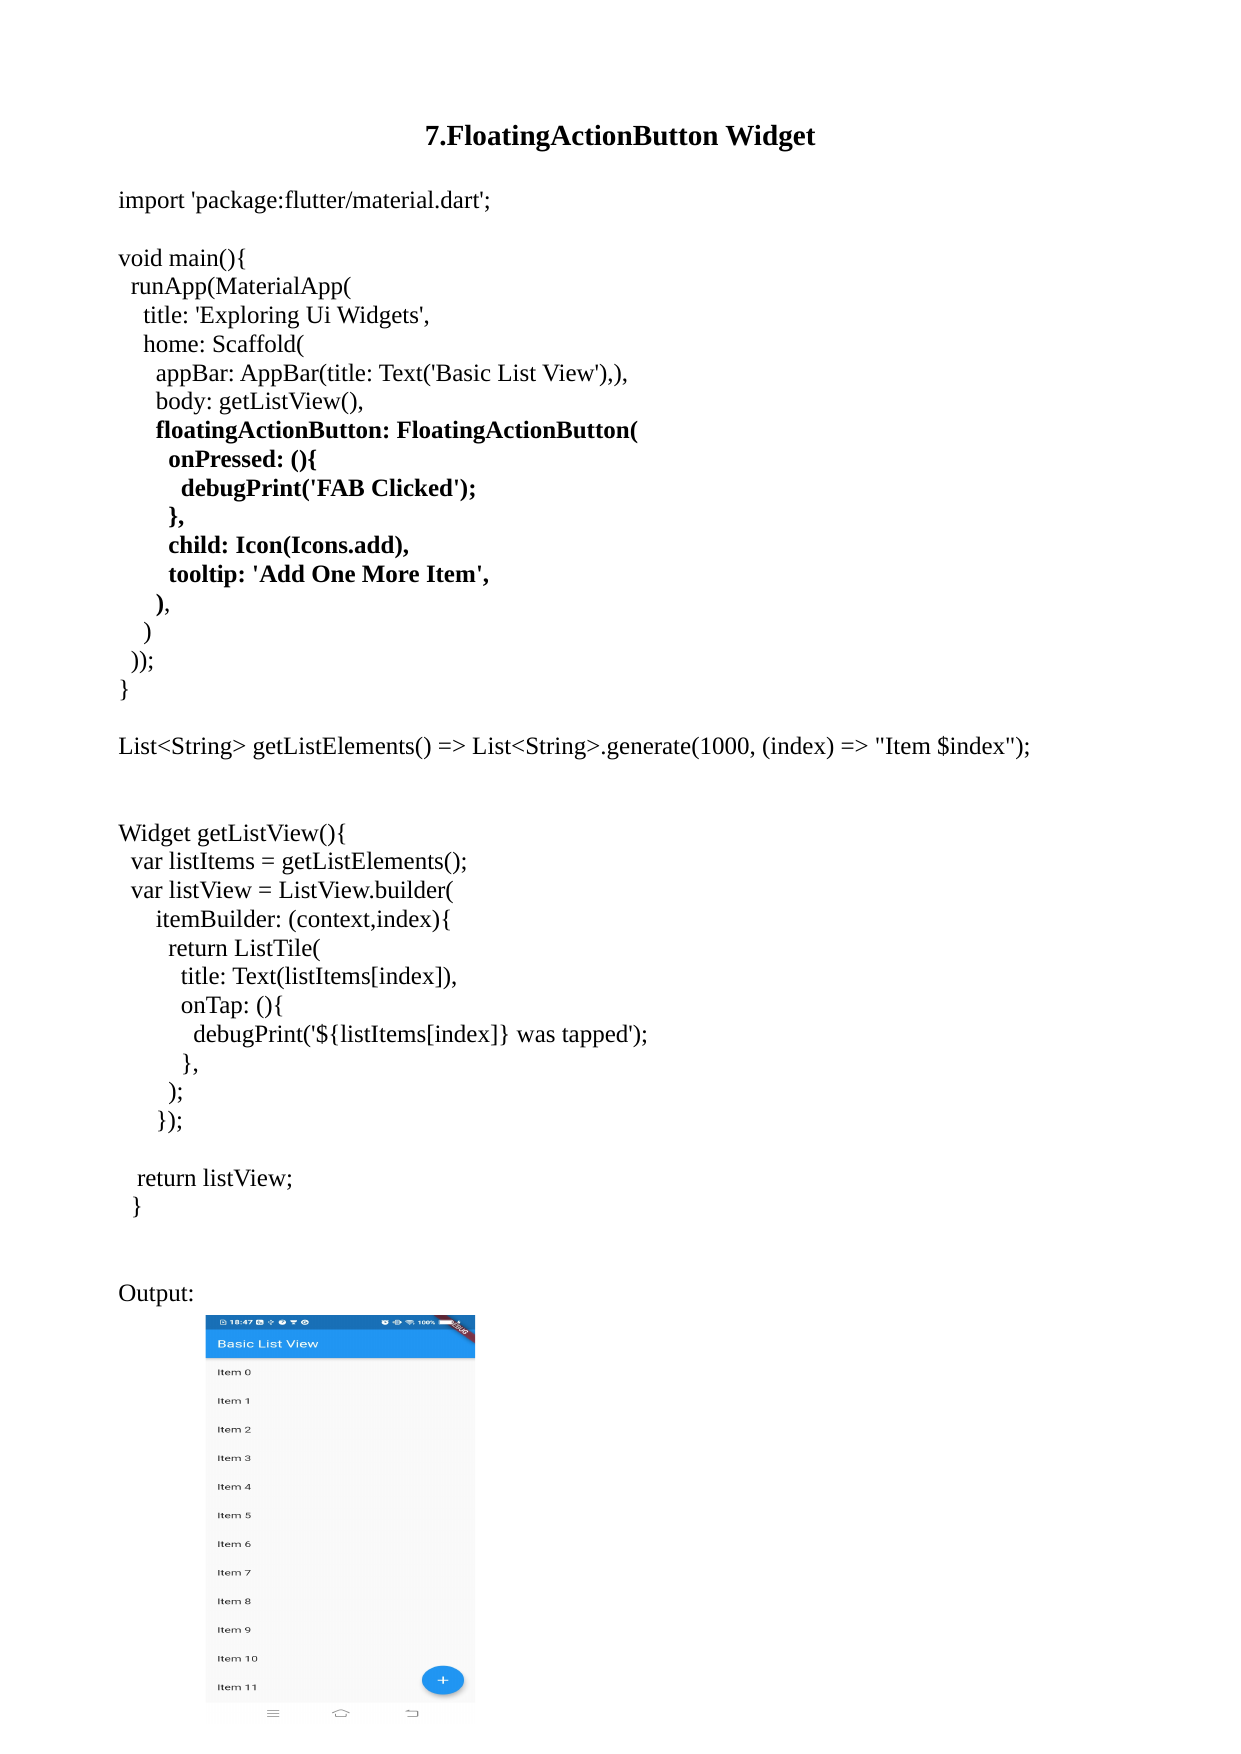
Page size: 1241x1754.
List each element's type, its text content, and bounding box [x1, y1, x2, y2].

text } [118, 1191, 1122, 1220]
text ); [118, 1076, 1122, 1105]
text ) [118, 616, 1122, 645]
text itemBuilder: (context,index){ [118, 904, 1122, 933]
text floatingActionButton: FloatingActionButton( [118, 415, 1122, 444]
text import 'package:flutter/material.dart'; [118, 185, 1122, 214]
text }, [118, 501, 1122, 530]
text ), [118, 588, 1122, 616]
text List<String> getListElements() => List<String>.generate(1000, (index) => "Item $index"); [118, 731, 1122, 760]
text }, [118, 1048, 1122, 1076]
text )); [118, 645, 1122, 674]
text Widget getListView(){ [118, 818, 1122, 846]
text title: Text(listItems[index]), [118, 961, 1122, 990]
text var listView = ListView.builder( [118, 875, 1122, 904]
text 7.FloatingActionButton Widget [118, 118, 1122, 152]
text runApp(MaterialApp( [118, 271, 1122, 300]
text title: 'Exploring Ui Widgets', [118, 300, 1122, 329]
text onTap: (){ [118, 990, 1122, 1019]
text child: Icon(Icons.add), [118, 530, 1122, 559]
text void main(){ [118, 243, 1122, 271]
text }); [118, 1105, 1122, 1134]
text Output: [118, 1278, 1122, 1306]
text home: Scaffold( [118, 329, 1122, 358]
text appBar: AppBar(title: Text('Basic List View'),), [118, 358, 1122, 386]
text return ListTile( [118, 933, 1122, 961]
text debugPrint('${listItems[index]} was tapped'); [118, 1019, 1122, 1048]
text return listView; [118, 1163, 1122, 1191]
text tooltip: 'Add One More Item', [118, 559, 1122, 588]
picture [205, 1315, 476, 1724]
text } [118, 674, 1122, 703]
text debugPrint('FAB Clicked'); [118, 473, 1122, 501]
text var listItems = getListElements(); [118, 846, 1122, 875]
text body: getListView(), [118, 386, 1122, 415]
text onPressed: (){ [118, 444, 1122, 473]
